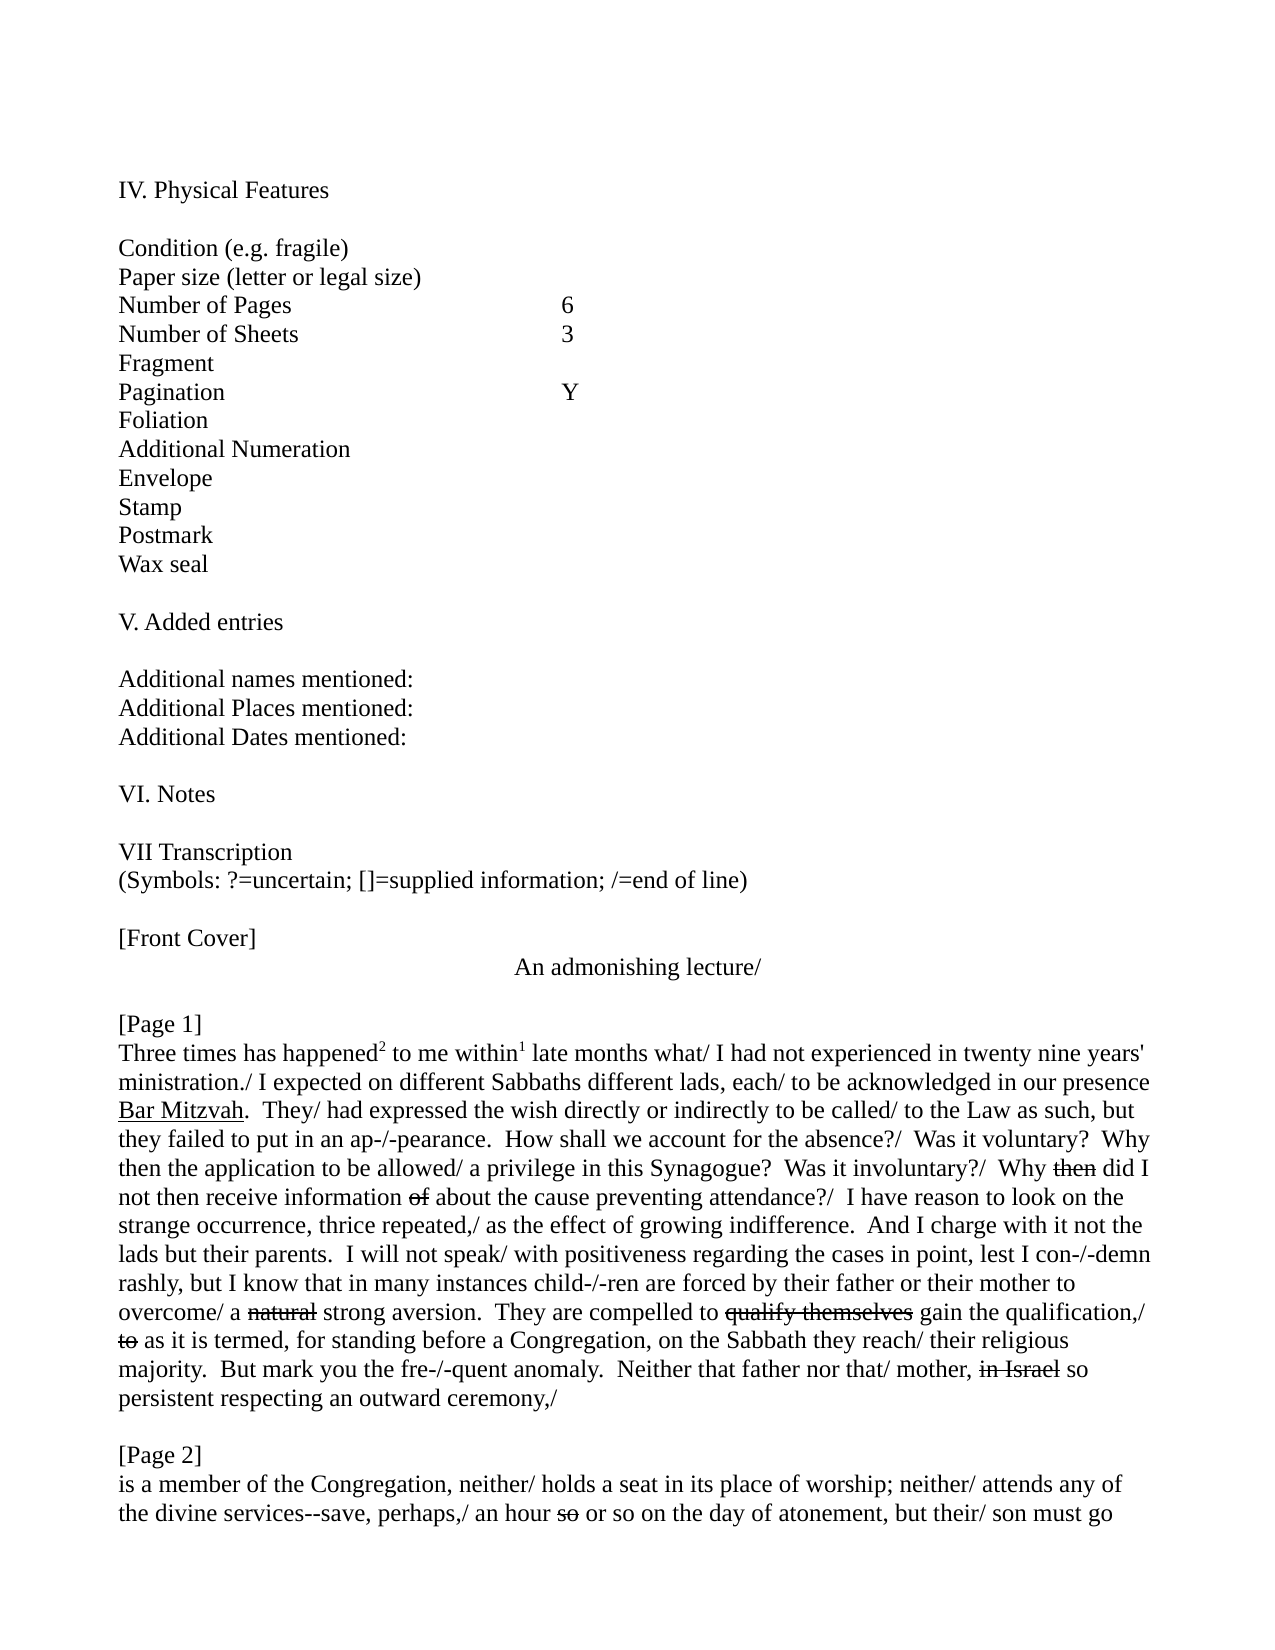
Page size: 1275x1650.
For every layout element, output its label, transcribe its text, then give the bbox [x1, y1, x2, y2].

text VI. Notes [118, 779, 1157, 808]
text Three times has happened2 to me within1 late months what/ I had not experienced in twenty nine years' ministration./ I expected on different Sabbaths different lads, each/ to be acknowledged in our presence Bar Mitzvah. They/ had expressed the wish directly or indirectly to be called/ to the Law as such, but they failed to put in an ap-/-pearance. How shall we account for the absence?/ Was it voluntary? Why then the application to be allowed/ a privilege in this Synagogue? Was it involuntary?/ Why then did I not then receive information of about the cause preventing attendance?/ I have reason to look on the strange occurrence, thrice repeated,/ as the effect of growing indifference. And I charge with it not the lads but their parents. I will not speak/ with positiveness regarding the cases in point, lest I con-/-demn rashly, but I know that in many instances child-/-ren are forced by their father or their mother to overcome/ a natural strong aversion. They are compelled to qualify themselves gain the qualification,/ to as it is termed, for standing before a Congregation, on the Sabbath they reach/ their religious majority. But mark you the fre-/-quent anomaly. Neither that father nor that/ mother, in Israel so persistent respecting an outward ceremony,/ [118, 1038, 1157, 1412]
text (Symbols: ?=uncertain; []=supplied information; /=end of line) [118, 866, 1157, 894]
text VII Transcription [118, 837, 1157, 866]
text [Page 2] [118, 1441, 1157, 1469]
text Stamp [118, 492, 1157, 521]
text Paper size (letter or legal size) [118, 262, 1157, 291]
text Envelope [118, 463, 1157, 492]
text [Page 1] [118, 1009, 1157, 1038]
text An admonishing lecture/ [118, 952, 1157, 981]
text Additional Dates mentioned: [118, 722, 1157, 751]
text [Front Cover] [118, 923, 1157, 952]
text Additional Numeration [118, 434, 1157, 463]
text Fragment [118, 348, 1157, 377]
text IV. Physical Features [118, 176, 1157, 204]
text Foliation [118, 406, 1157, 434]
text Number of Sheets 3 [118, 319, 1157, 348]
text Additional Places mentioned: [118, 693, 1157, 722]
text V. Added entries [118, 607, 1157, 636]
text Wax seal [118, 549, 1157, 578]
text Pagination Y [118, 377, 1157, 406]
text is a member of the Congregation, neither/ holds a seat in its place of worship; neither/ attends any of the divine services--save, perhaps,/ an hour so or so on the day of atonement, but their/ son must go [118, 1469, 1157, 1527]
text Number of Pages 6 [118, 291, 1157, 319]
text Additional names mentioned: [118, 664, 1157, 693]
text Condition (e.g. fragile) [118, 233, 1157, 262]
text Postma rk [118, 521, 1157, 549]
